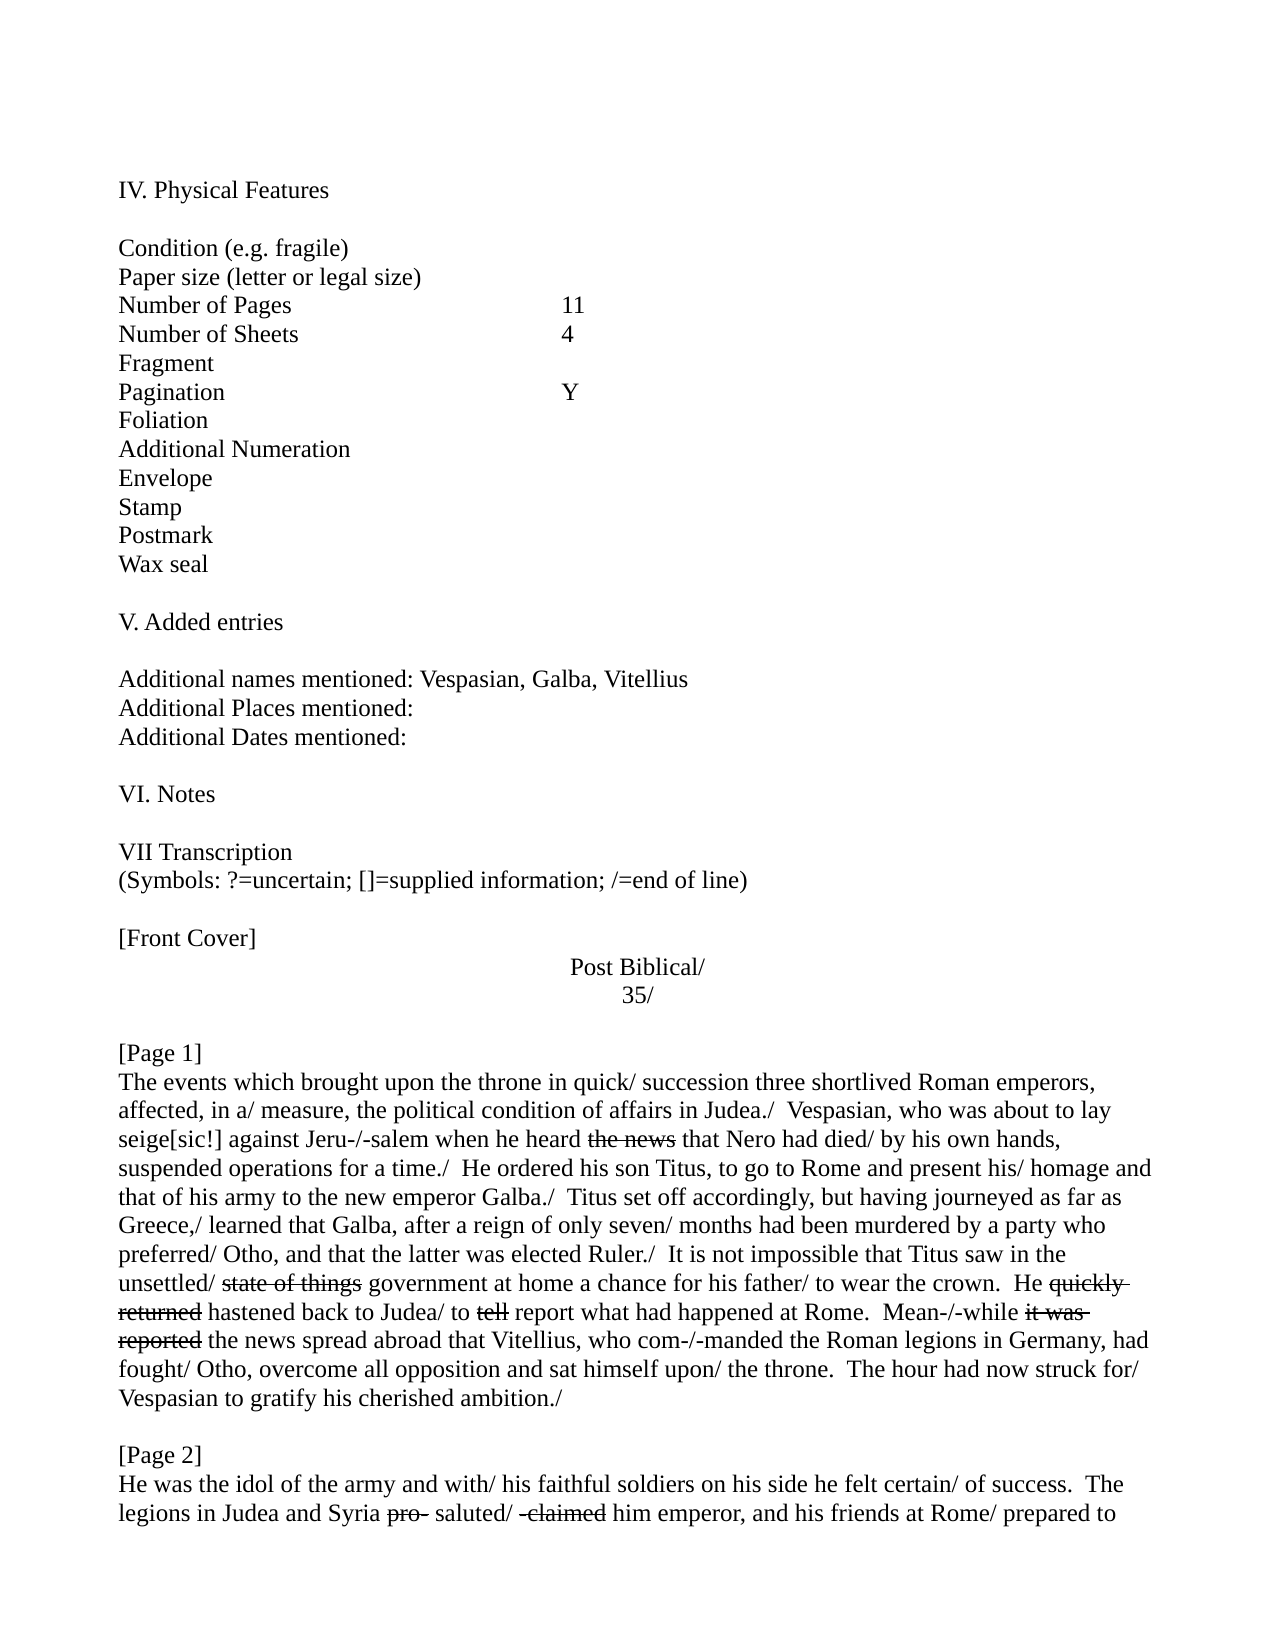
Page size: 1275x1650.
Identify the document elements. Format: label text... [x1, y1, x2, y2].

text Postma rk [118, 521, 1157, 549]
text [Page 1] [118, 1038, 1157, 1067]
text Wax seal [118, 549, 1157, 578]
text VI. Notes [118, 779, 1157, 808]
text Pagination Y [118, 377, 1157, 406]
text Additional Dates mentioned: [118, 722, 1157, 751]
text Additional Places mentioned: [118, 693, 1157, 722]
text Number of Pages 11 [118, 291, 1157, 319]
text (Symbols: ?=uncertain; []=supplied information; /=end of line) [118, 866, 1157, 894]
text He was the idol of the army and with/ his faithful soldiers on his side he felt certain/ of success. The legions in Judea and Syria pro- saluted/ -claimed him emperor, and his friends at Rome/ prepared to [118, 1469, 1157, 1527]
text Stamp [118, 492, 1157, 521]
text 35/ [118, 981, 1157, 1009]
text Condition (e.g. fragile) [118, 233, 1157, 262]
text The events which brought upon the throne in quick/ succession three shortlived Roman emperors, affected, in a/ measure, the political condition of affairs in Judea./ Vespasian, who was about to lay seige[sic!] against Jeru-/-salem when he heard the news that Nero had died/ by his own hands, suspended operations for a time./ He ordered his son Titus, to go to Rome and present his/ homage and that of his army to the new emperor Galba./ Titus set off accordingly, but having journeyed as far as Greece,/ learned that Galba, after a reign of only seven/ months had been murdered by a party who preferred/ Otho, and that the latter was elected Ruler./ It is not impossible that Titus saw in the unsettled/ state of things government at home a chance for his father/ to wear the crown. He quickly returned hastened back to Judea/ to tell report what had happened at Rome. Mean-/-while it was reported the news spread abroad that Vitellius, who com-/-manded the Roman legions in Germany, had fought/ Otho, overcome all opposition and sat himself upon/ the throne. The hour had now struck for/ Vespasian to gratify his cherished ambition./ [118, 1067, 1157, 1412]
text Additional names mentioned: Vespasian, Galba, Vitellius [118, 664, 1157, 693]
text Foliation [118, 406, 1157, 434]
text Envelope [118, 463, 1157, 492]
text Fragment [118, 348, 1157, 377]
text VII Transcription [118, 837, 1157, 866]
text [Front Cover] [118, 923, 1157, 952]
text V. Added entries [118, 607, 1157, 636]
text Paper size (letter or legal size) [118, 262, 1157, 291]
text IV. Physical Features [118, 176, 1157, 204]
text Number of Sheets 4 [118, 319, 1157, 348]
text [Page 2] [118, 1441, 1157, 1469]
text Additional Numeration [118, 434, 1157, 463]
text Post Biblical/ [118, 952, 1157, 981]
